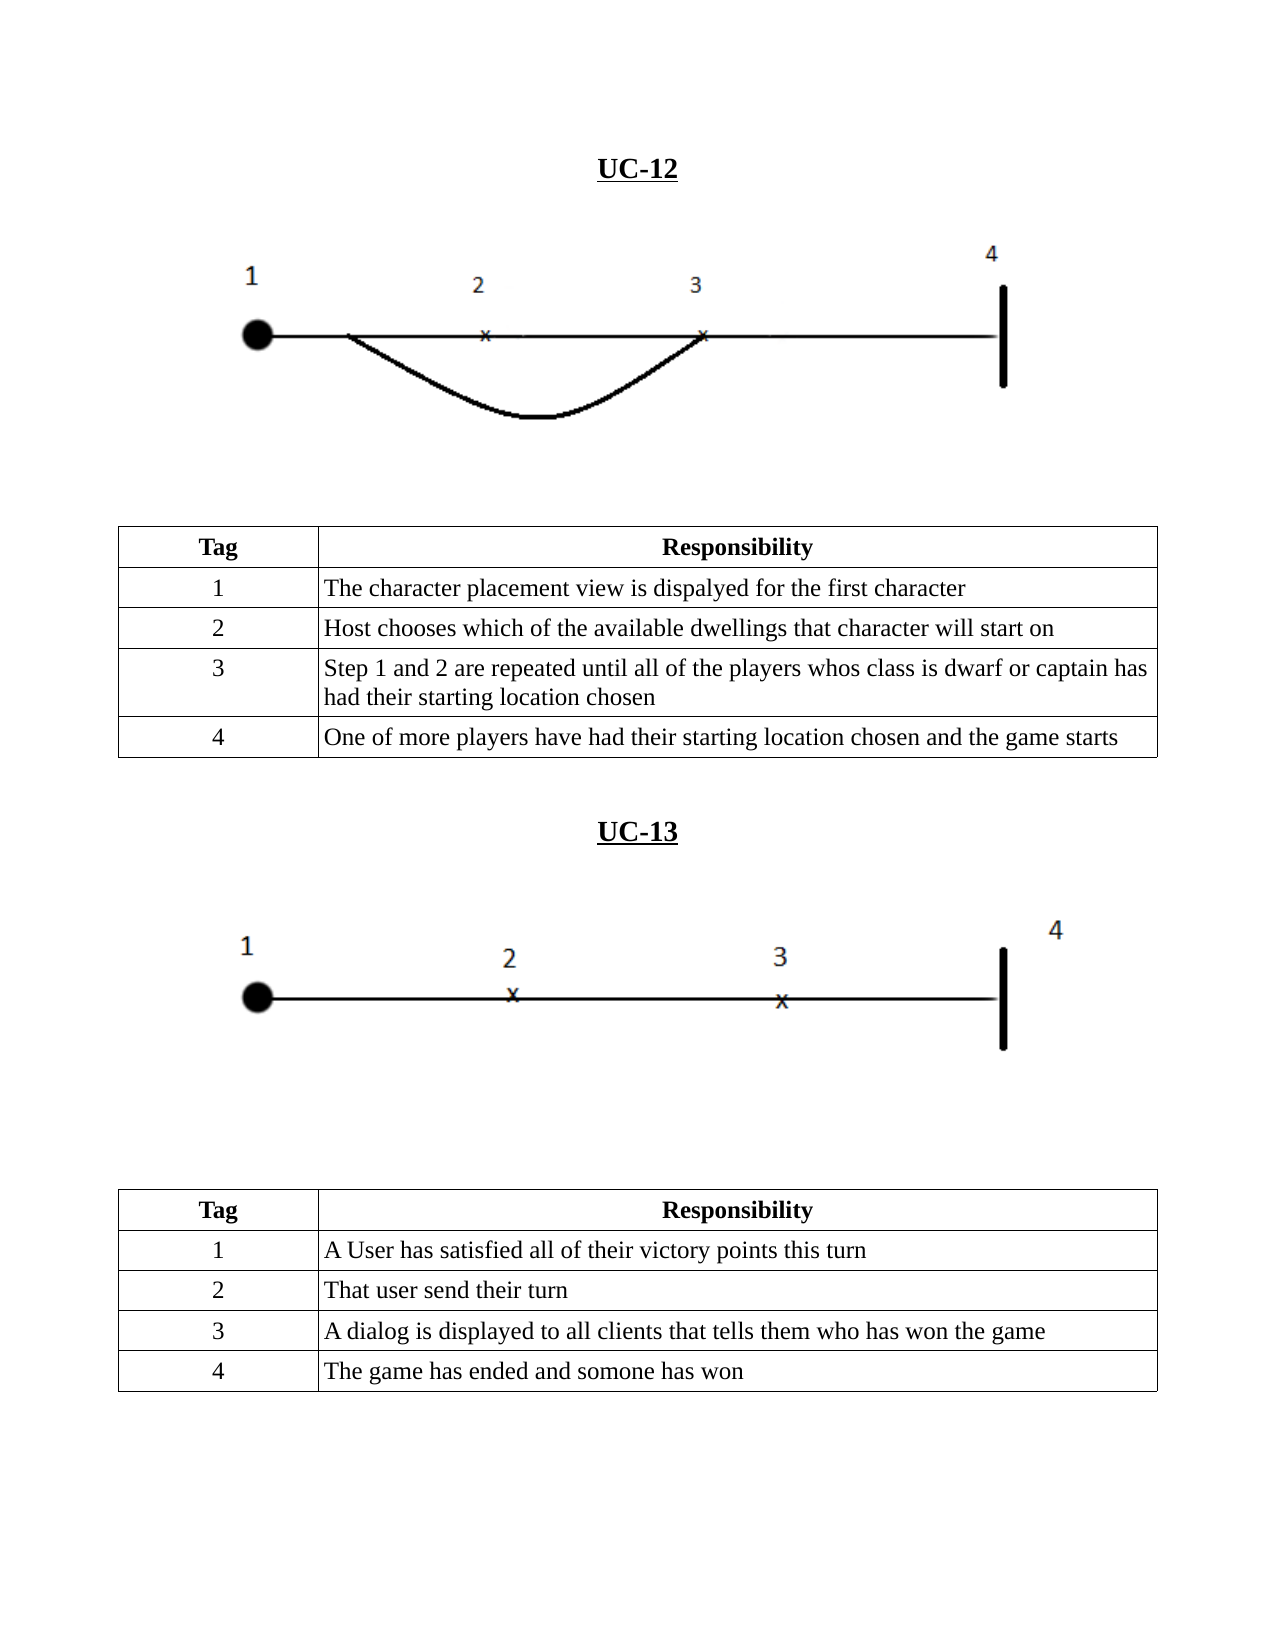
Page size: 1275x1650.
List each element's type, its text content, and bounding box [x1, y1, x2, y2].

table_cell 3 [119, 1311, 318, 1350]
table_header Responsibility [319, 1190, 1157, 1229]
table_cell 4 [119, 1351, 318, 1391]
table_cell 1 [119, 568, 318, 607]
picture [150, 185, 1125, 498]
table_cell That user send their turn [319, 1271, 1157, 1310]
table_cell A dialog is displayed to all clients that tells them who has won the game [319, 1311, 1157, 1350]
table_cell The character placement view is dispalyed for the first character [319, 568, 1157, 607]
table_cell The game has ended and somone has won [319, 1351, 1157, 1391]
table_cell 2 [119, 608, 318, 647]
table_header Responsibility [319, 527, 1157, 567]
text UC-13 [118, 814, 1157, 848]
table_cell Host chooses which of the available dwellings that character will start on [319, 608, 1157, 647]
table_cell Step 1 and 2 are repeated until all of the players whos class is dwarf or captain has had their starting location chosen [319, 649, 1157, 716]
table_cell 2 [119, 1271, 318, 1310]
text UC-12 [118, 152, 1157, 185]
table_header Tag [119, 527, 318, 567]
table_cell A User has satisfied all of their victory points this turn [319, 1231, 1157, 1270]
table_cell One of more players have had their starting location chosen and the game starts [319, 717, 1157, 757]
table_cell 1 [119, 1231, 318, 1270]
table_cell 4 [119, 717, 318, 757]
table_header Tag [119, 1190, 318, 1229]
table_cell 3 [119, 649, 318, 716]
picture [150, 847, 1125, 1161]
